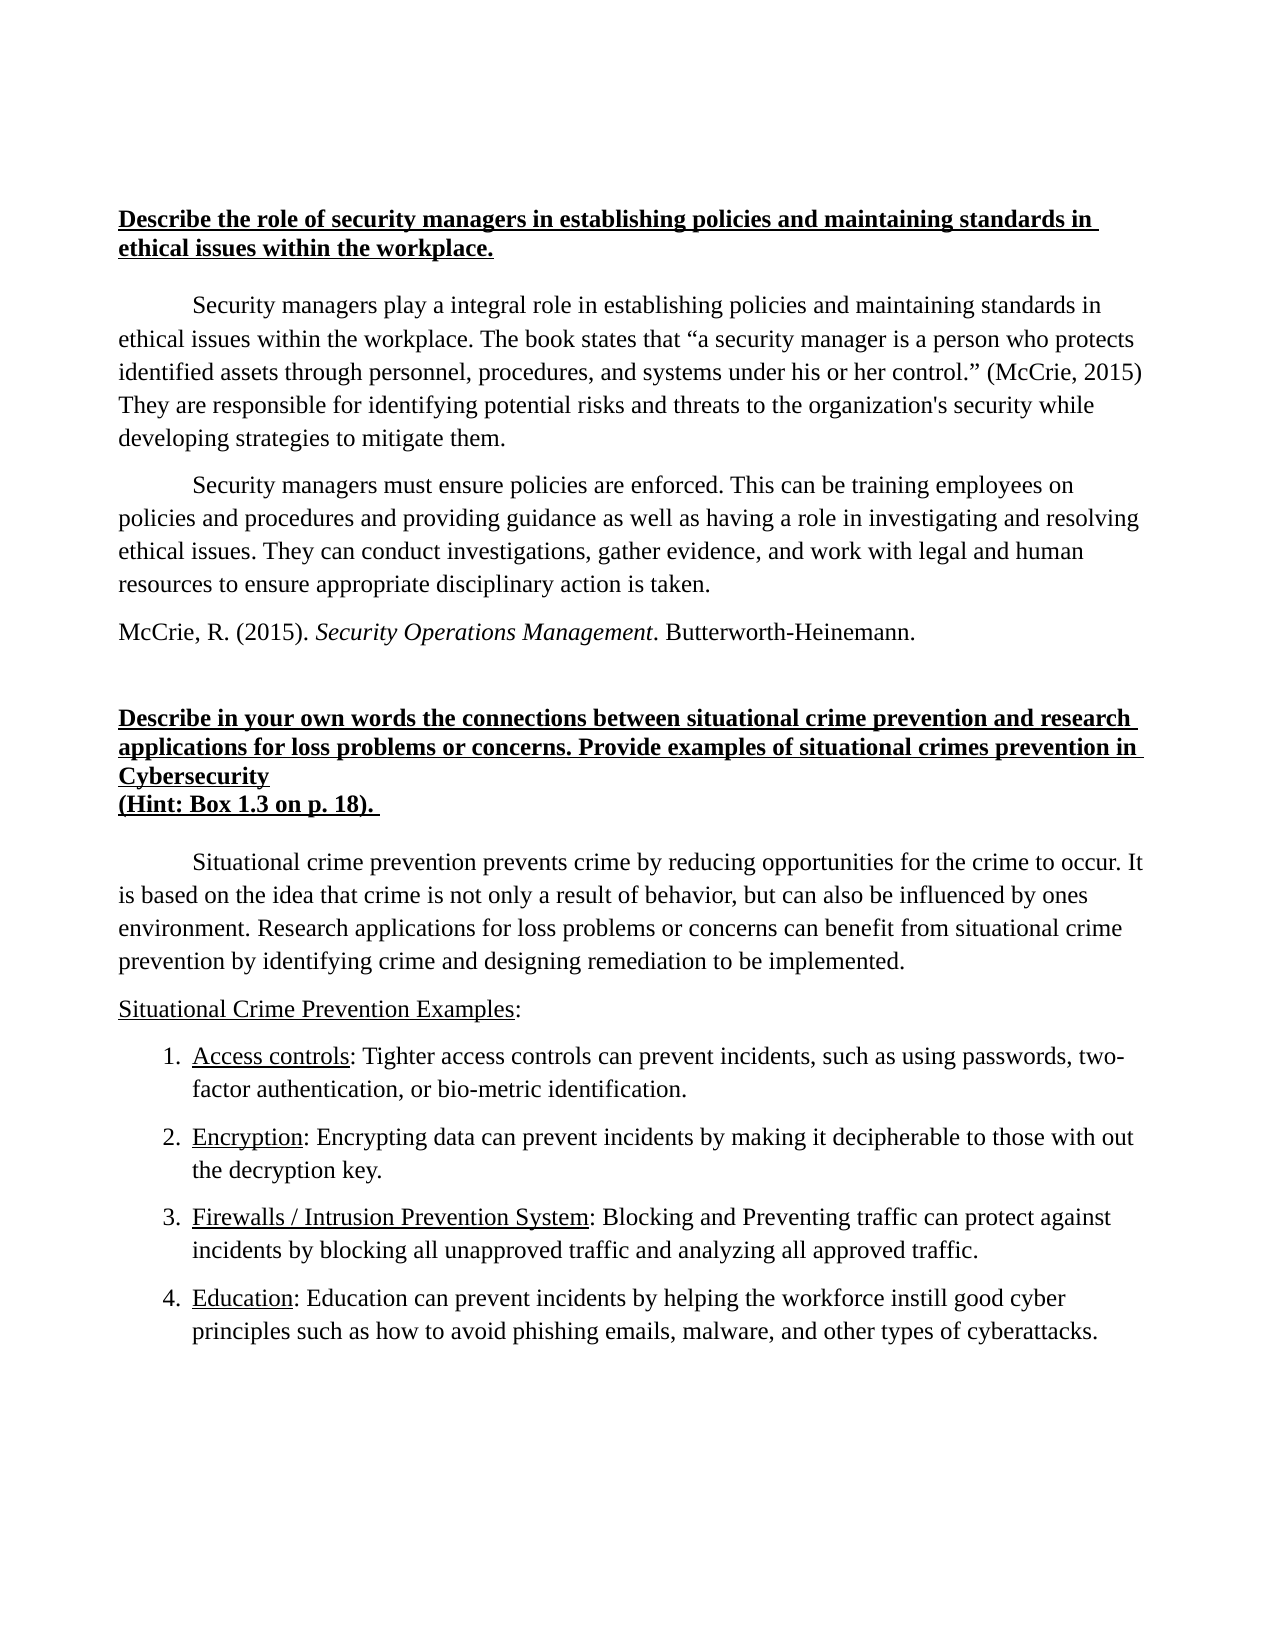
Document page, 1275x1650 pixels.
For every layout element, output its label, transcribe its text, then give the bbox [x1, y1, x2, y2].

list Education: Education can prevent incidents by helping the workforce instill good cyber principles such as how to avoid phishing emails, malware, and other types of cyberattacks. [162, 1283, 1157, 1345]
text Security managers play a integral role in establishing policies and maintaining standards in ethical issues within the workplace. The book states that “a security manager is a person who protects identified assets through personnel, procedures, and systems under his or her control.” (McCrie, 2015) They are responsible for identifying potential risks and threats to the organization's security while developing strategies to mitigate them. [118, 291, 1157, 451]
list Firewalls / Intrusion Prevention System: Blocking and Preventing traffic can protect against incidents by blocking all unapproved traffic and analyzing all approved traffic. [162, 1202, 1157, 1264]
text Describe the role of security managers in establishing policies and maintaining standards in ethical issues within the workplace. [118, 204, 1157, 262]
text Security managers must ensure policies are enforced. This can be training employees on policies and procedures and providing guidance as well as having a role in investigating and resolving ethical issues. They can conduct investigations, gather evidence, and work with legal and human resources to ensure appropriate disciplinary action is taken. [118, 470, 1157, 598]
text Describe in your own words the connections between situational crime prevention and research applications for loss problems or concerns. Provide examples of situational crimes prevention in Cybersecurity [118, 703, 1157, 789]
list Access controls: Tighter access controls can prevent incidents, such as using passwords, two-factor authentication, or bio-metric identification. [162, 1041, 1157, 1103]
list Encryption: Encrypting data can prevent incidents by making it decipherable to those with out the decryption key. [162, 1122, 1157, 1184]
text McCrie, R. (2015). Security Operations Management. Butterworth-Heinemann. [118, 617, 1157, 646]
text Situational crime prevention prevents crime by reducing opportunities for the crime to occur. It is based on the idea that crime is not only a result of behavior, but can also be influenced by ones environment. Research applications for loss problems or concerns can benefit from situational crime prevention by identifying crime and designing remediation to be implemented. [118, 847, 1157, 975]
text (Hint: Box 1.3 on p. 18). [118, 789, 1157, 818]
text Situational Crime Prevention Examples: [118, 994, 1157, 1022]
